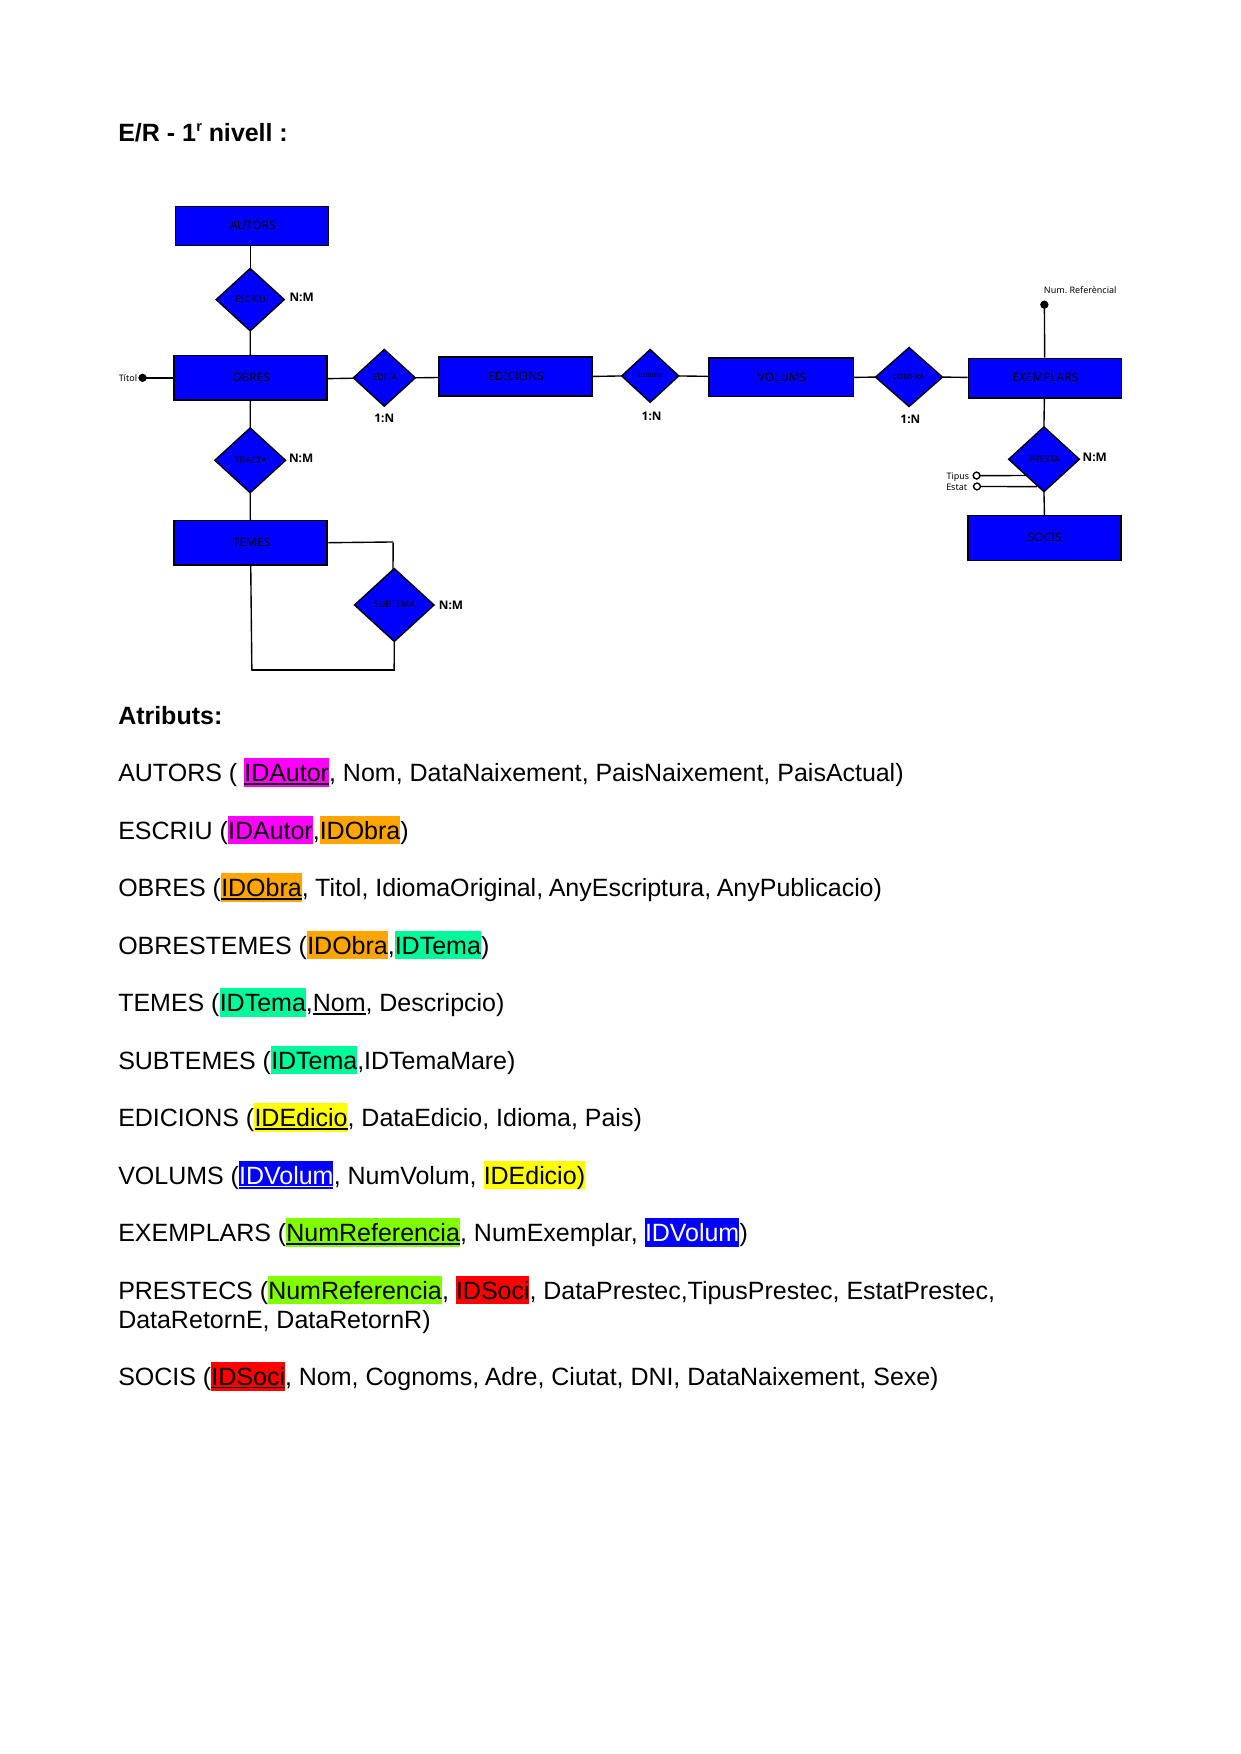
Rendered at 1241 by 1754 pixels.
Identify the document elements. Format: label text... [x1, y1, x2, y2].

text PRESTECS (NumReferencia, IDSoci, DataPrestec,TipusPrestec, EstatPrestec, DataRetornE, DataRetornR) [118, 1276, 1122, 1333]
text VOLUMS (IDVolum, NumVolum, IDEdicio) [118, 1161, 1122, 1189]
text OBRES (IDObra, Titol, IdiomaOriginal, AnyEscriptura, AnyPublicacio) [118, 873, 1122, 902]
text SUBTEMES (IDTema,IDTemaMare) [118, 1046, 1122, 1074]
text ESCRIU (IDAutor,IDObra) [118, 816, 1122, 844]
text OBRESTEMES (IDObra,IDTema) [118, 931, 1122, 959]
text TEMES (IDTema,Nom, Descripcio) [118, 988, 1122, 1017]
text EDICIONS (IDEdicio, DataEdicio, Idioma, Pais) [118, 1103, 1122, 1132]
text AUTORS ( IDAutor, Nom, DataNaixement, PaisNaixement, PaisActual) [118, 758, 1122, 787]
text SOCIS (IDSoci, Nom, Cognoms, Adre, Ciutat, DNI, DataNaixement, Sexe) [118, 1362, 1122, 1391]
text E/R - 1r nivell : [118, 118, 1122, 147]
text EXEMPLARS (NumReferencia, NumExemplar, IDVolum) [118, 1218, 1122, 1247]
text Atributs: [118, 701, 1122, 729]
